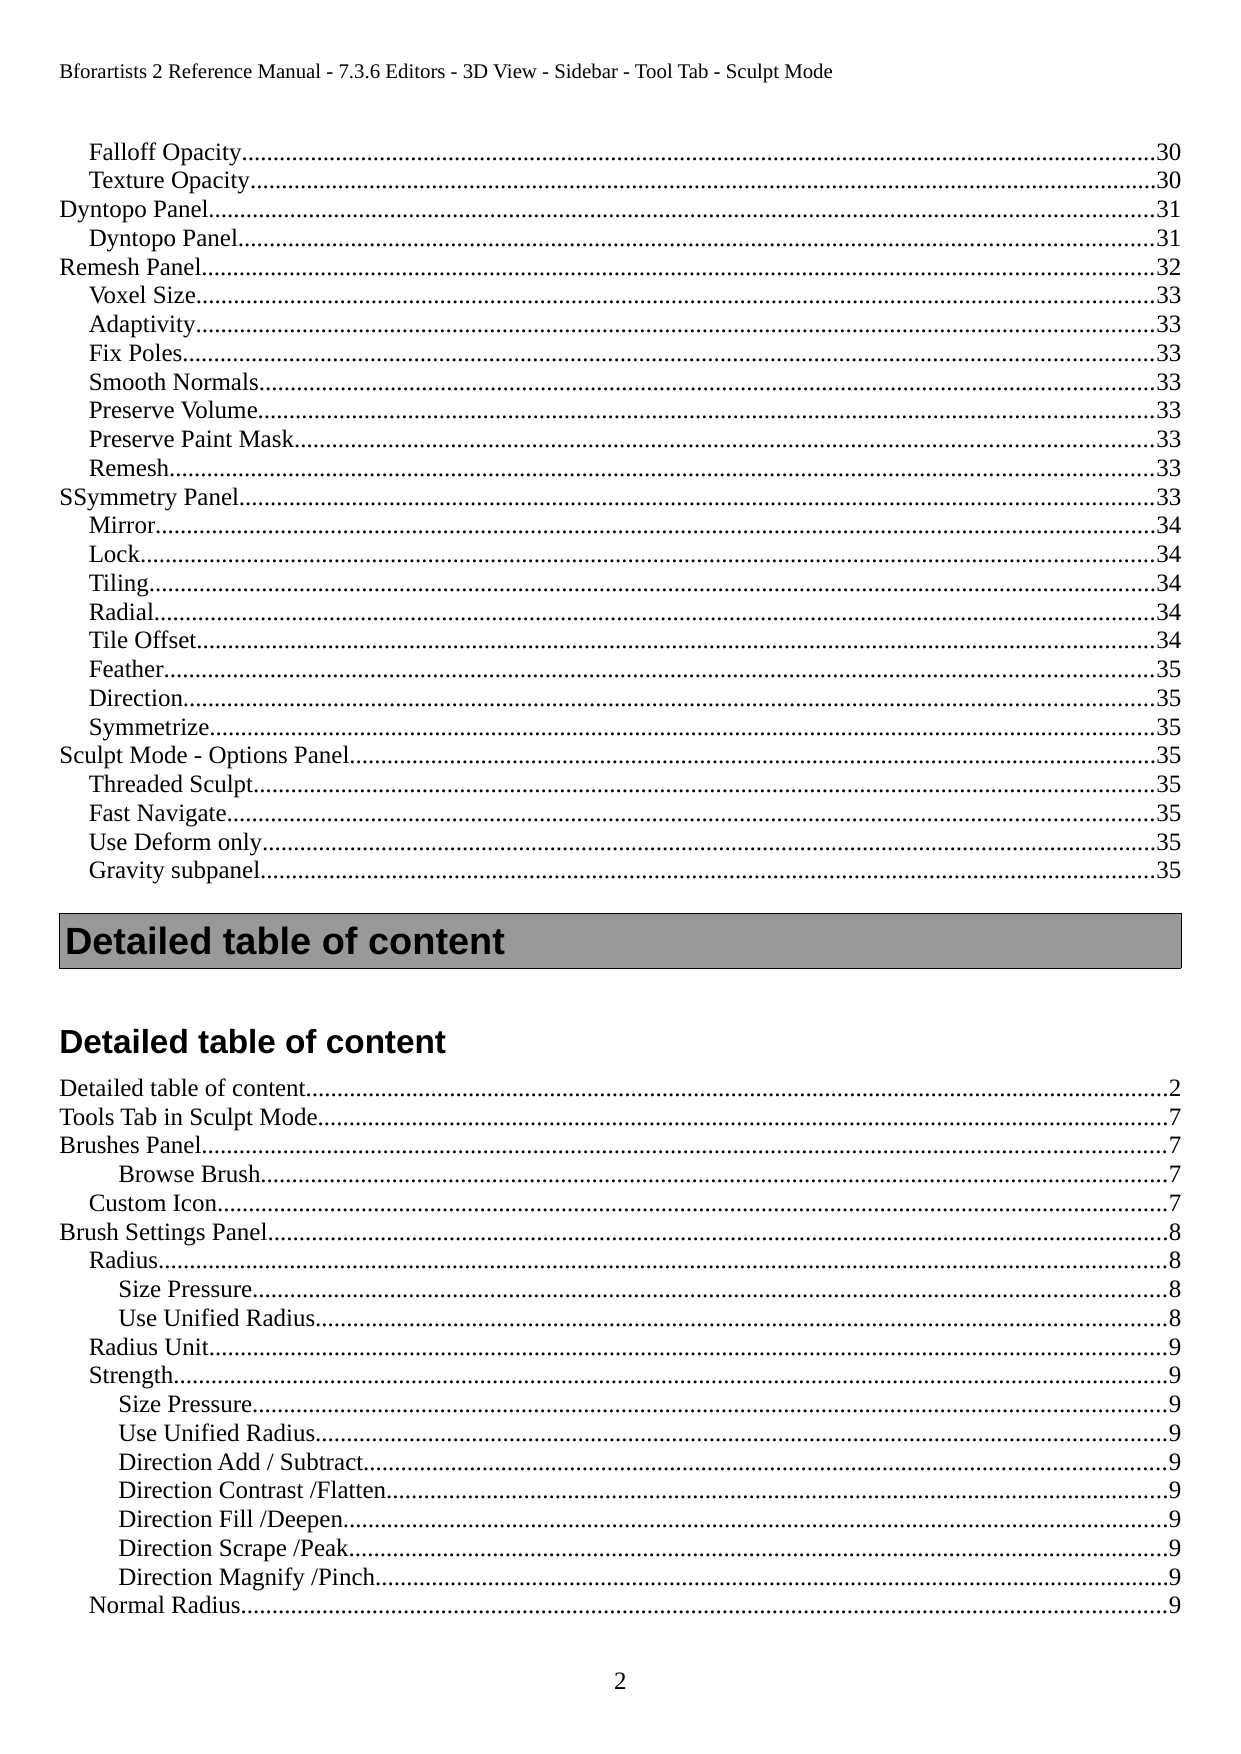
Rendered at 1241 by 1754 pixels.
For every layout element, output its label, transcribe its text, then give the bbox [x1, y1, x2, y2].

text Detailed table of content 2 [59, 1073, 1181, 1102]
text Gravity subpanel 35 [88, 855, 1181, 884]
text Direction Contrast /Flatten 9 [118, 1475, 1181, 1504]
text Direction Magnify /Pinch 9 [118, 1562, 1181, 1590]
text Browse Brush 7 [118, 1159, 1181, 1188]
text Direction Add / Subtract 9 [118, 1447, 1181, 1475]
text Radial 34 [88, 597, 1181, 625]
text Fast Navigate 35 [88, 798, 1181, 827]
text Sculpt Mode - Options Panel 35 [59, 740, 1181, 769]
text Use Unified Radius 9 [118, 1418, 1181, 1447]
text Brushes Panel 7 [59, 1130, 1181, 1159]
text Symmetrize 35 [88, 712, 1181, 740]
text Size Pressure 9 [118, 1389, 1181, 1418]
text Remesh Panel 32 [59, 252, 1181, 280]
text Use Unified Radius 8 [118, 1303, 1181, 1332]
text Radius Unit 9 [88, 1332, 1181, 1360]
text Threaded Sculpt 35 [88, 769, 1181, 798]
text Use Deform only 35 [88, 827, 1181, 855]
text Direction Fill /Deepen 9 [118, 1504, 1181, 1533]
text Radius 8 [88, 1245, 1181, 1274]
text Feather 35 [88, 654, 1181, 683]
text Custom Icon 7 [88, 1188, 1181, 1217]
text Normal Radius 9 [88, 1590, 1181, 1619]
text Texture Opacity 30 [88, 165, 1181, 194]
text Dyntopo Panel 31 [88, 223, 1181, 252]
text Lock 34 [88, 539, 1181, 568]
text Direction 35 [88, 683, 1181, 712]
text SSymmetry Panel 33 [59, 482, 1181, 510]
text Dyntopo Panel 31 [59, 194, 1181, 223]
text Preserve Paint Mask 33 [88, 424, 1181, 453]
text Voxel Size 33 [88, 280, 1181, 309]
text Tools Tab in Sculpt Mode 7 [59, 1102, 1181, 1130]
text Fix Poles 33 [88, 338, 1181, 367]
text Direction Scrape /Peak 9 [118, 1533, 1181, 1562]
text Falloff Opacity 30 [88, 137, 1181, 165]
text Smooth Normals 33 [88, 367, 1181, 395]
table_header Detailed table of content [60, 914, 1181, 968]
text Preserve Volume 33 [88, 395, 1181, 424]
text Adaptivity 33 [88, 309, 1181, 338]
text Tiling 34 [88, 568, 1181, 597]
text Size Pressure 8 [118, 1274, 1181, 1303]
text Remesh 33 [88, 453, 1181, 482]
text Strength 9 [88, 1360, 1181, 1389]
text Brush Settings Panel 8 [59, 1217, 1181, 1245]
text Mirror 34 [88, 510, 1181, 539]
subtitle Detailed table of content [59, 1022, 1181, 1060]
text Tile Offset 34 [88, 625, 1181, 654]
